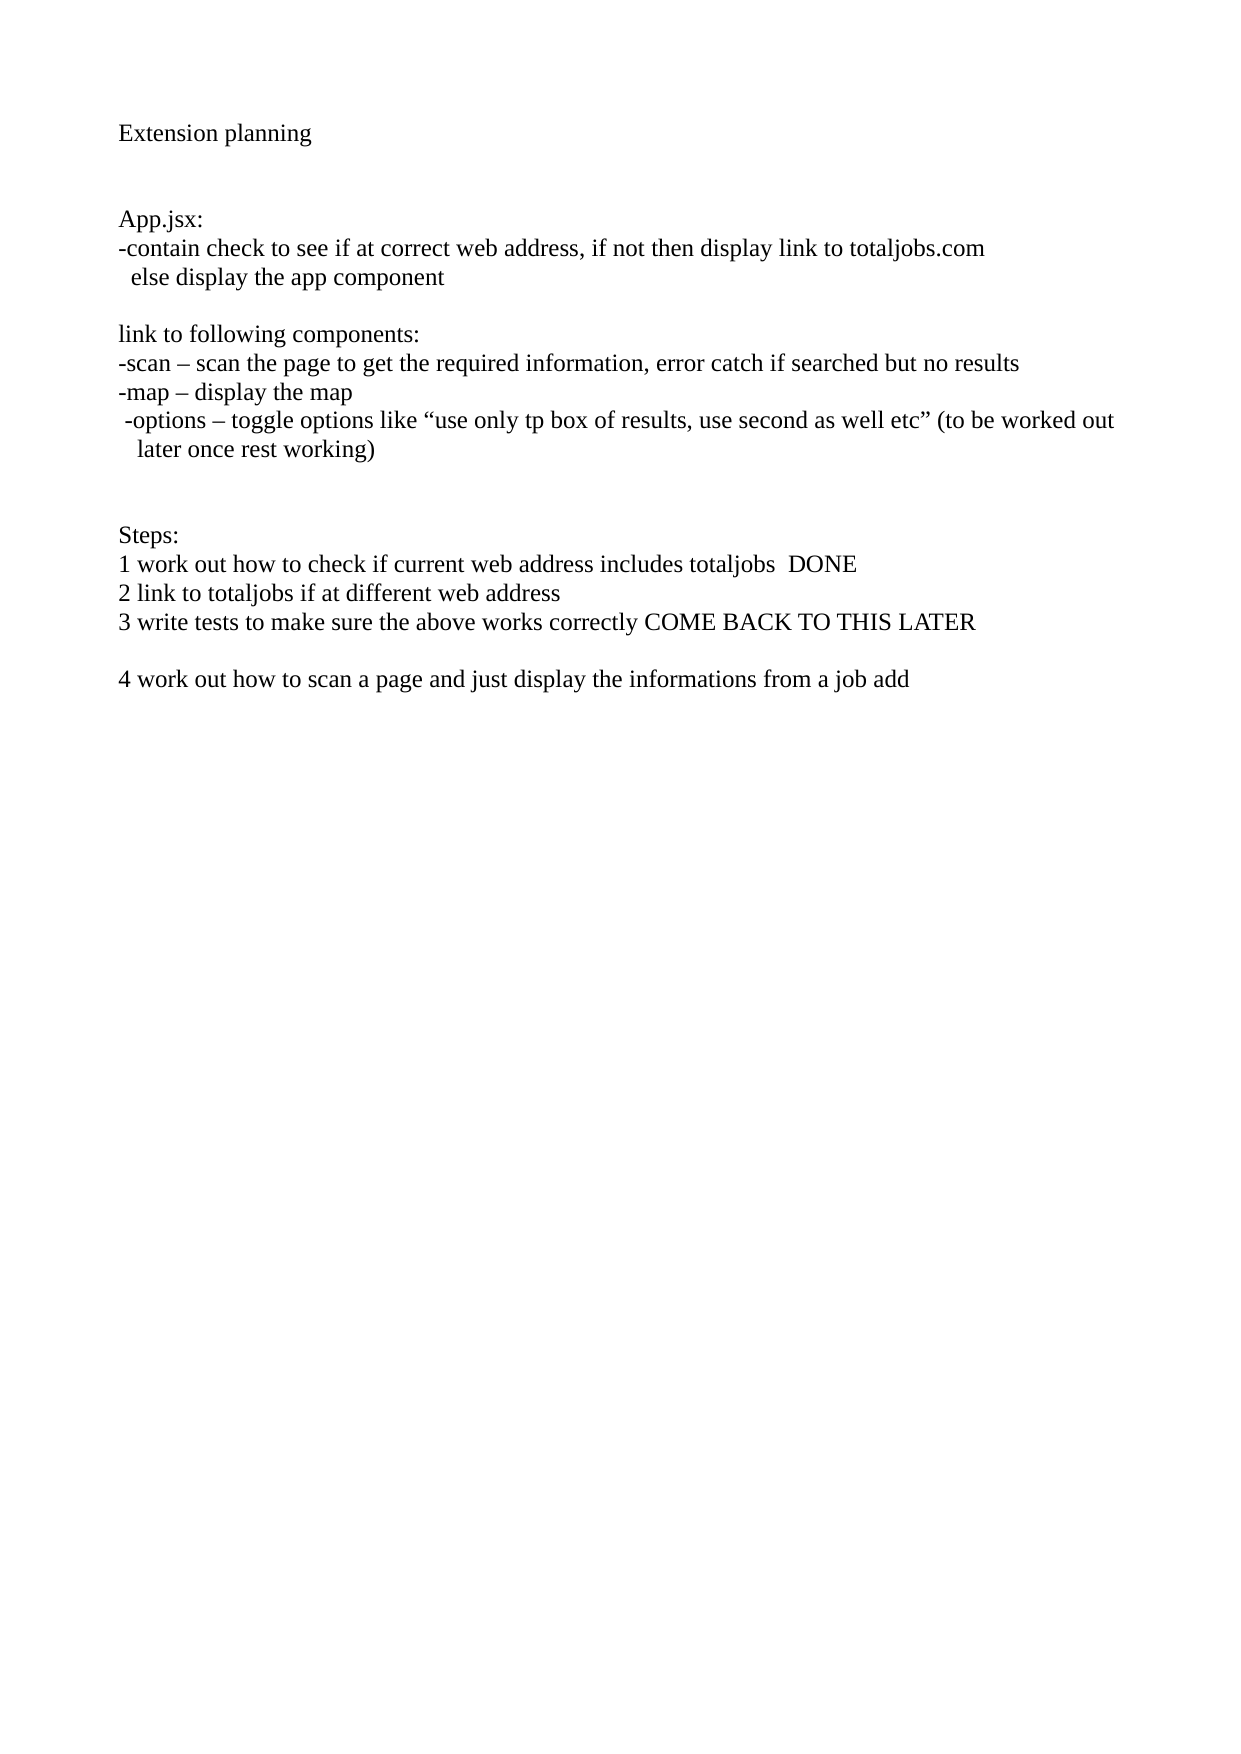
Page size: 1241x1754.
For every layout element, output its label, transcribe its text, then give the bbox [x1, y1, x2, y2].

text Extension planning [118, 118, 1122, 147]
text 2 link to totaljobs if at different web address [118, 578, 1122, 607]
text later once rest working) [118, 434, 1122, 463]
text Steps: [118, 521, 1122, 549]
text -contain check to see if at correct web address, if not then display link to totaljobs.com [118, 233, 1122, 262]
text link to following components: [118, 319, 1122, 348]
text else display the app component [118, 262, 1122, 291]
text -options – toggle options like “use only tp box of results, use second as well etc” (to be worked out [118, 406, 1122, 434]
text App.jsx: [118, 204, 1122, 233]
text -scan – scan the page to get the required information, error catch if searched but no results [118, 348, 1122, 377]
text 3 write tests to make sure the above works correctly COME BACK TO THIS LATER [118, 607, 1122, 636]
text 4 work out how to scan a page and just display the informations from a job add [118, 664, 1122, 693]
text 1 work out how to check if current web address includes totaljobs DONE [118, 549, 1122, 578]
text -map – display the map [118, 377, 1122, 406]
